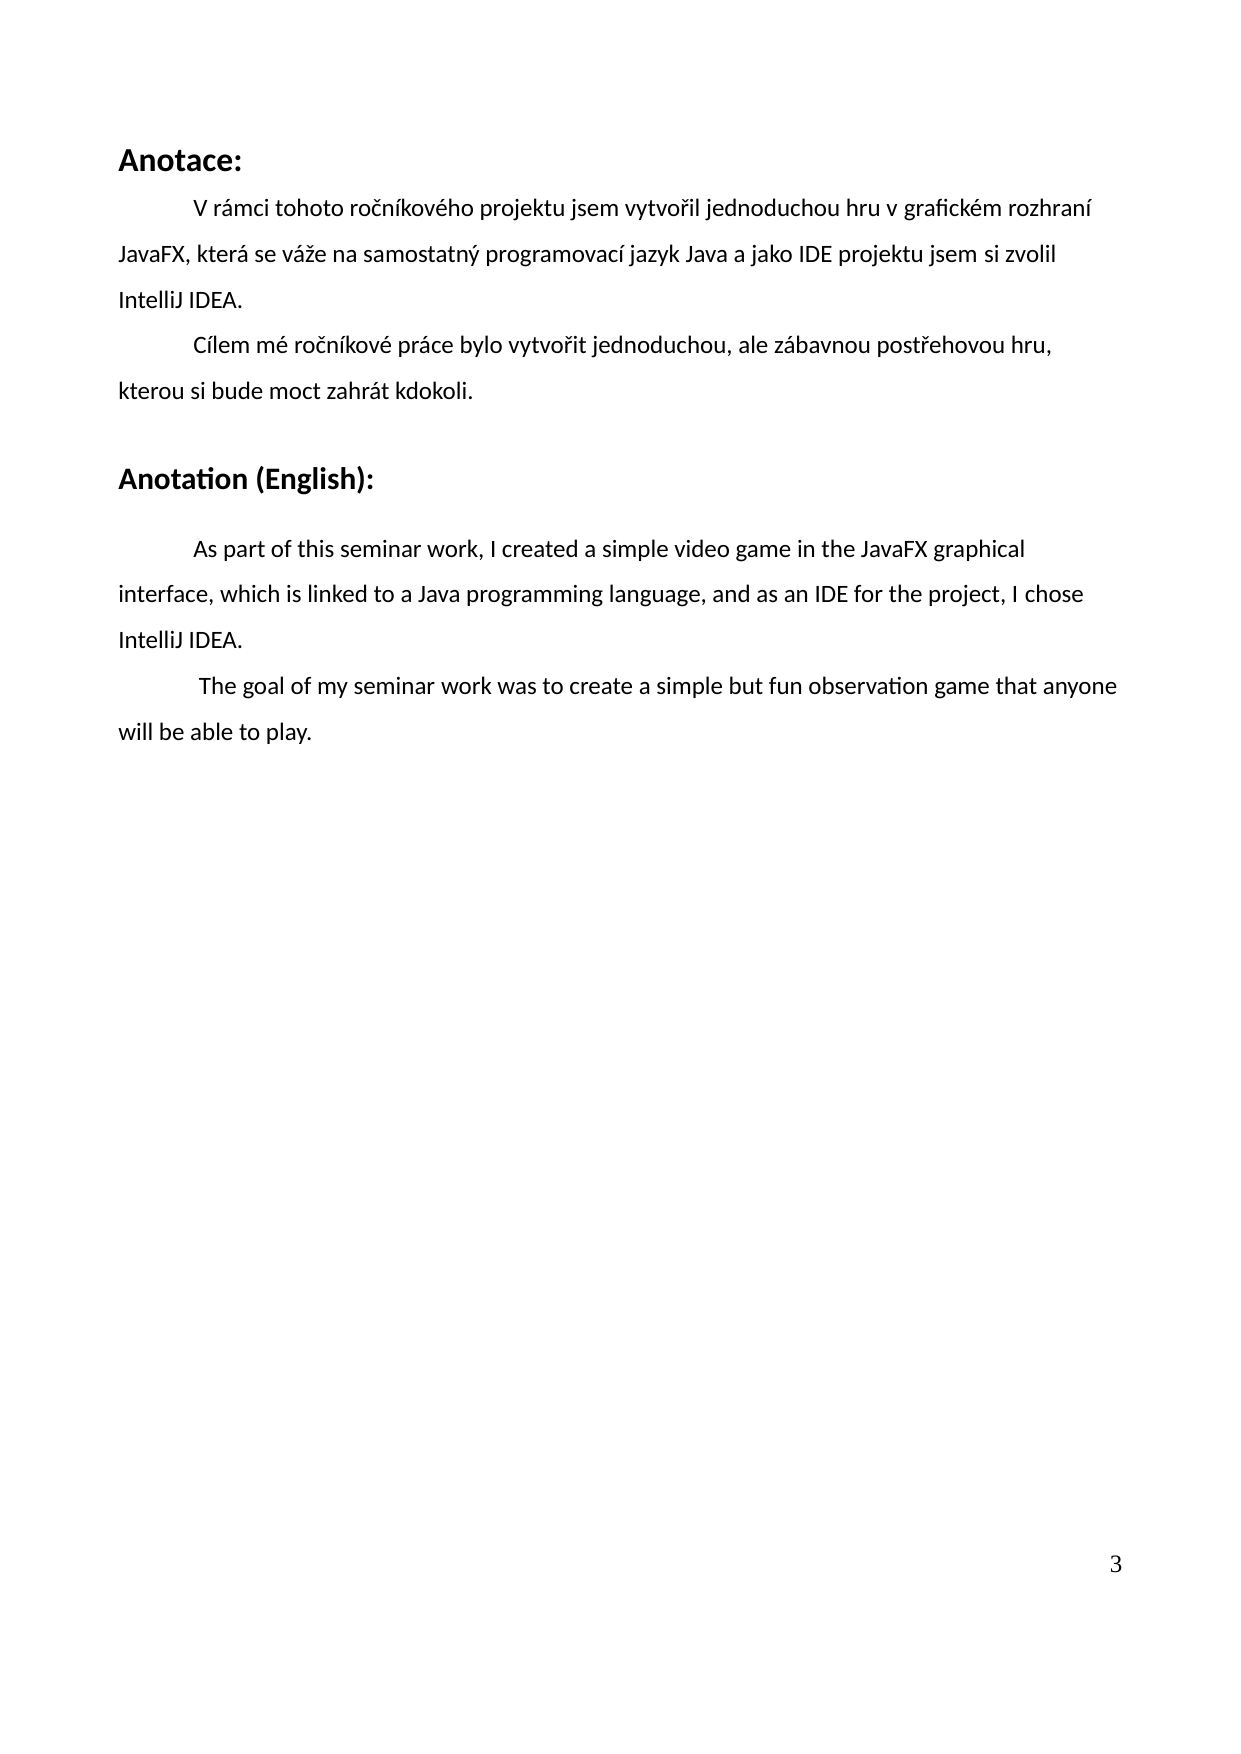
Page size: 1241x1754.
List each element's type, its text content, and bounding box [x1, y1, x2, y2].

text The goal of my seminar work was to create a simple but fun observation game that anyone will be able to play. [118, 670, 1122, 746]
text As part of this seminar work, I created a simple video game in the JavaFX graphical interface, which is linked to a Java programming language, and as an IDE for the project, I chose IntelliJ IDEA. [118, 533, 1122, 655]
text Anotation (English): [118, 459, 1122, 497]
subtitle Anotace: [118, 139, 1122, 180]
text Cílem mé ročníkové práce bylo vytvořit jednoduchou, ale zábavnou postřehovou hru, kterou si bude moct zahrát kdokoli. [118, 329, 1122, 406]
text V rámci tohoto ročníkového projektu jsem vytvořil jednoduchou hru v grafickém rozhraní JavaFX, která se váže na samostatný programovací jazyk Java a jako IDE projektu jsem si zvolil IntelliJ IDEA. [118, 192, 1122, 314]
